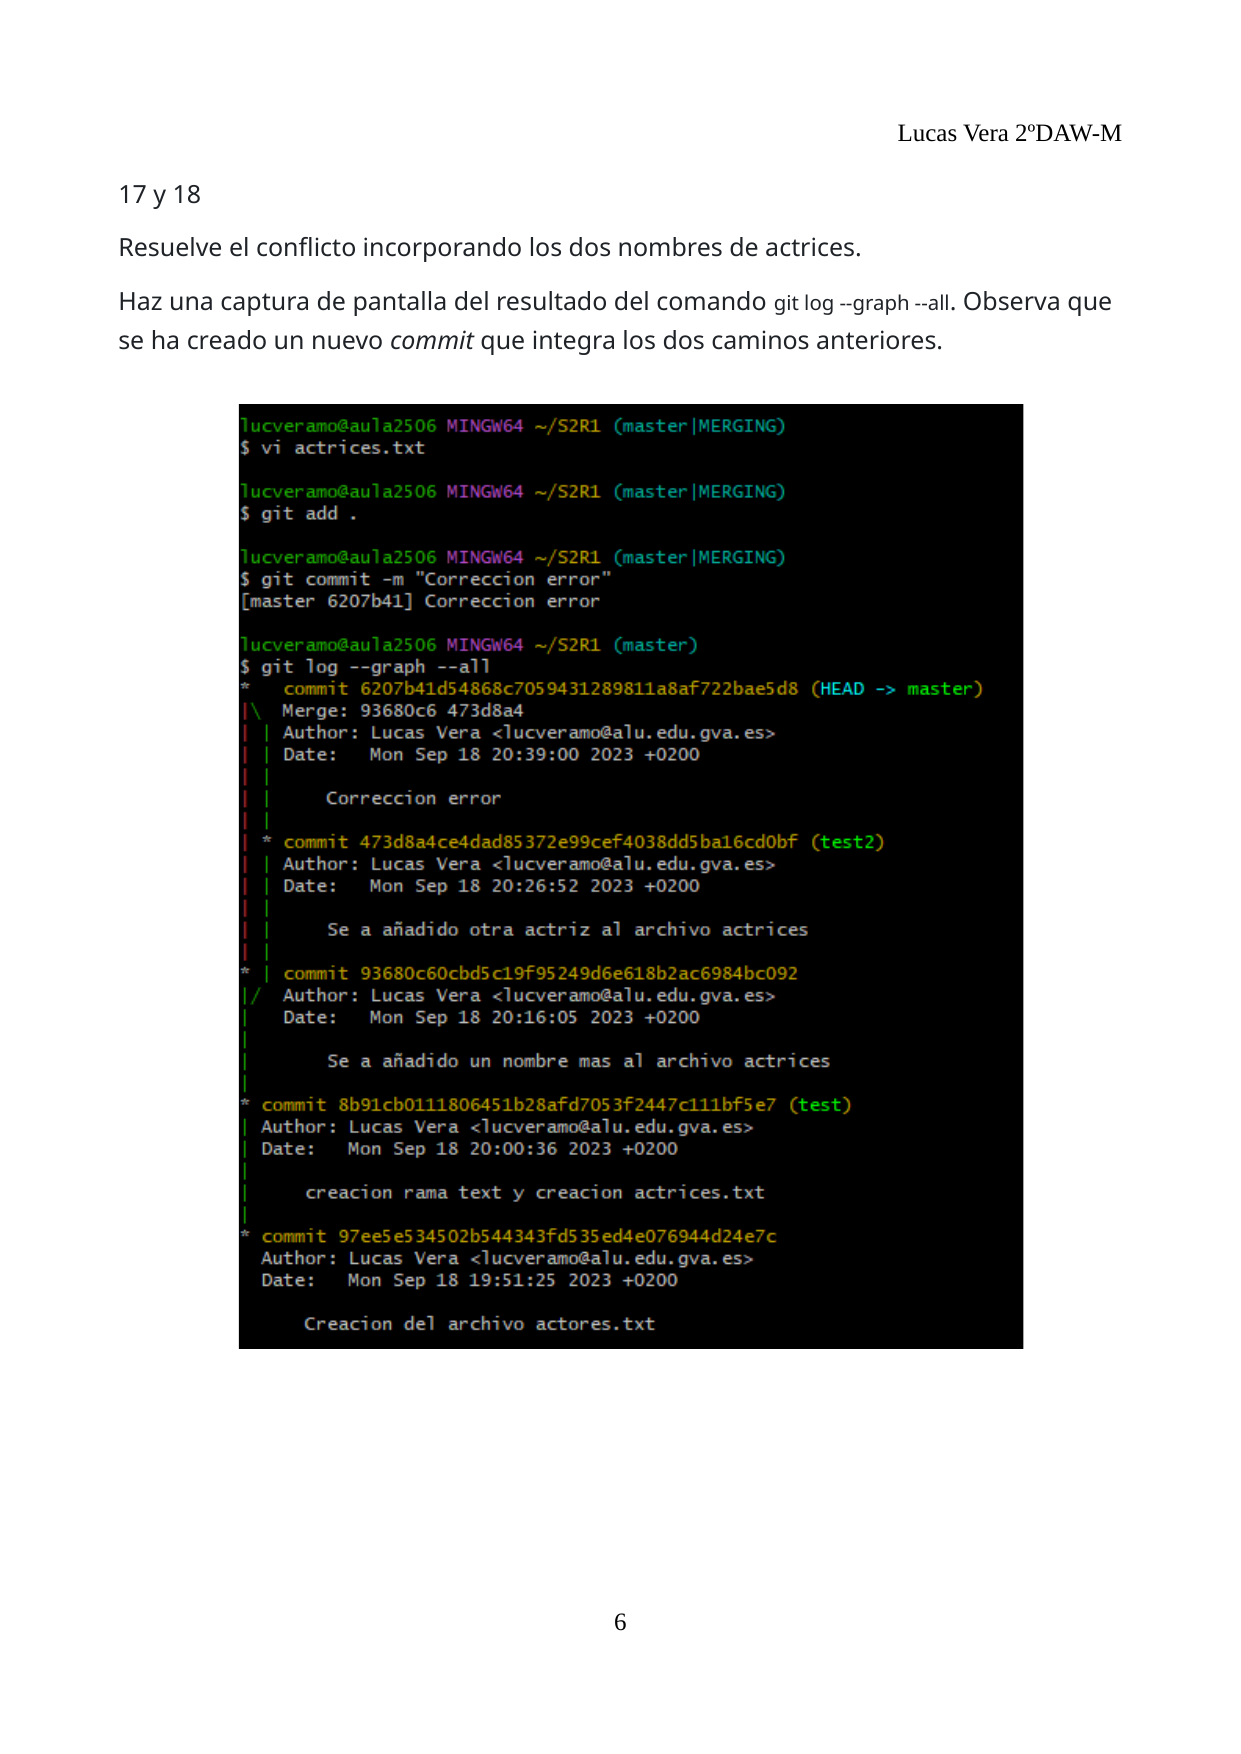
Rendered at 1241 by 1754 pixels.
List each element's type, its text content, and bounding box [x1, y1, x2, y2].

picture [238, 404, 1024, 1349]
text Haz una captura de pantalla del resultado del comando git log --graph --all. Observa que se ha creado un nuevo commit que integra los dos caminos anteriores. [118, 284, 1122, 357]
text Resuelve el conflicto incorporando los dos nombres de actrices. [118, 230, 1122, 264]
text 17 y 18 [118, 176, 1122, 210]
